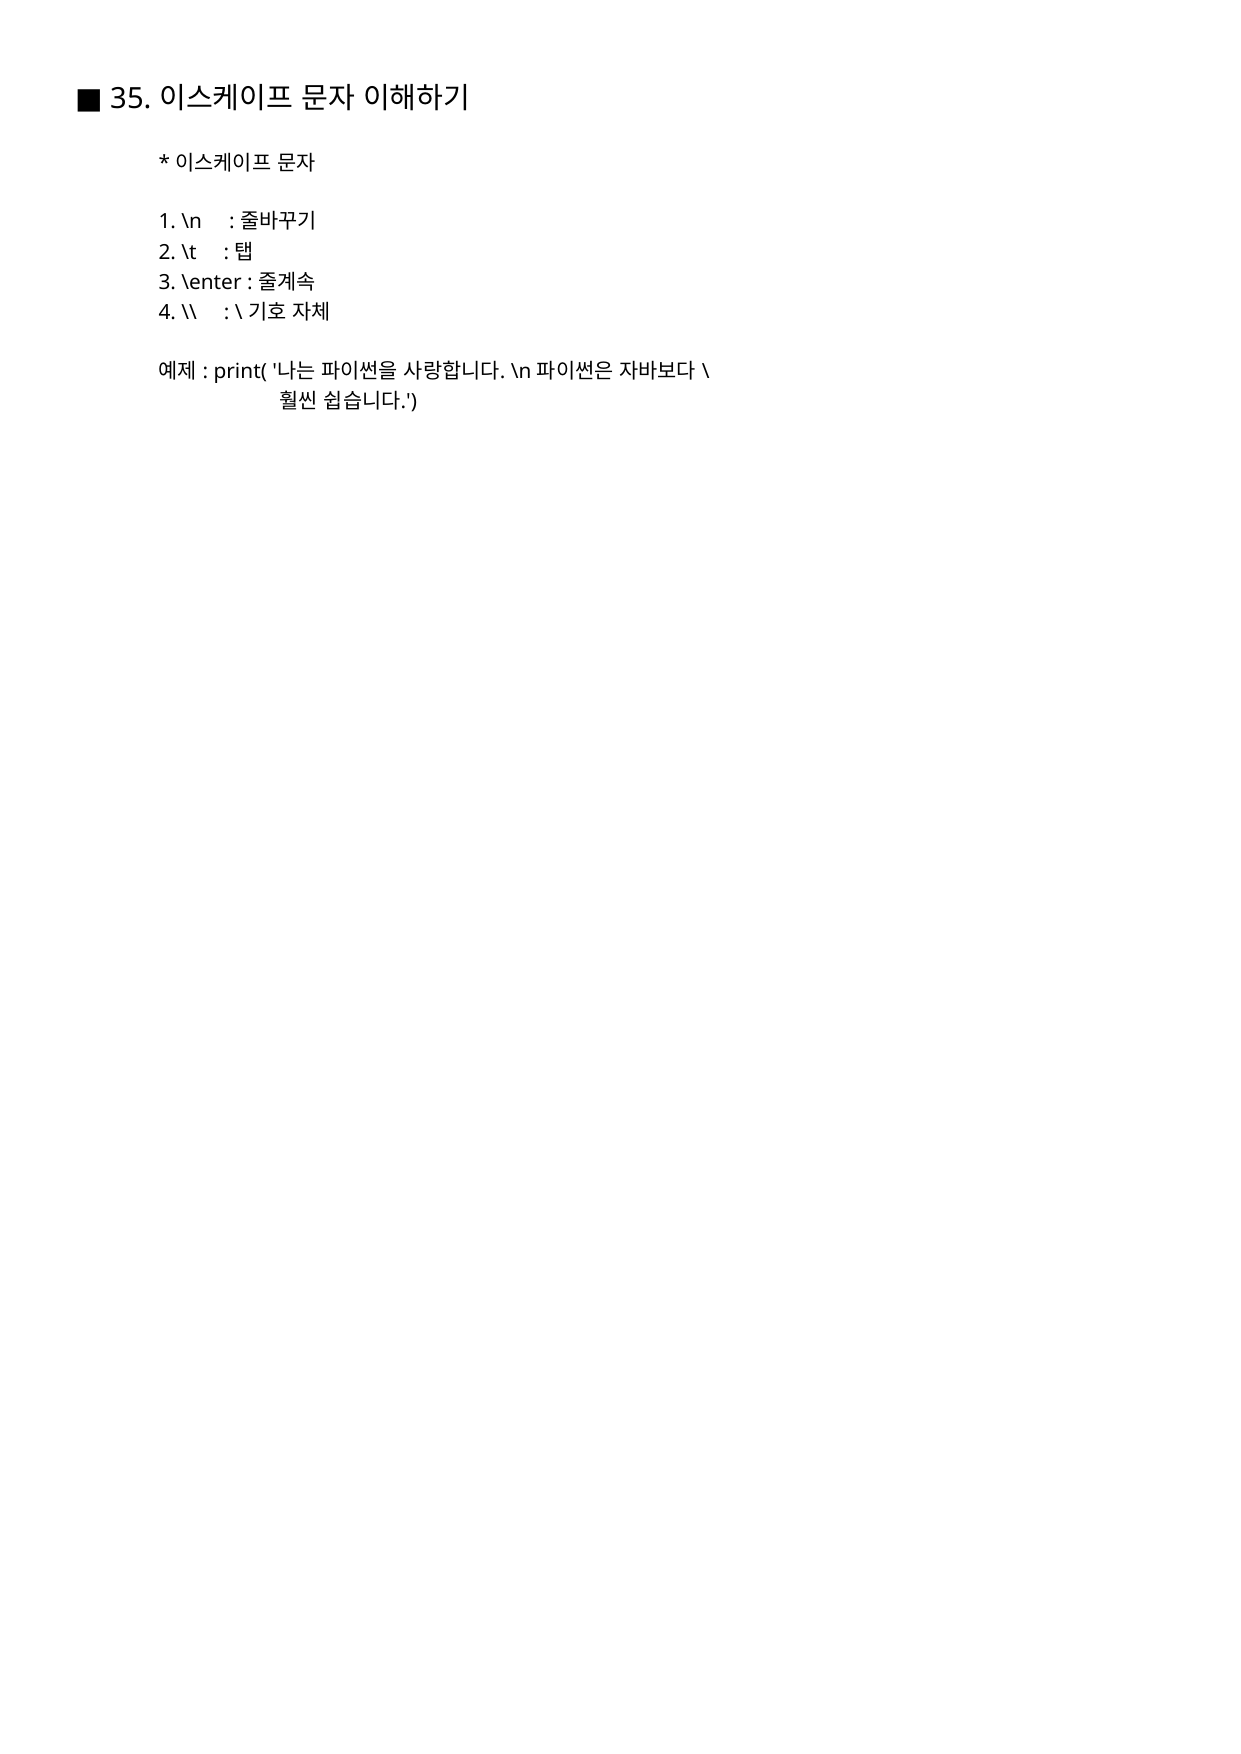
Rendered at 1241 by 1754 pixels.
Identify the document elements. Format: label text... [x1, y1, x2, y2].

text * 이스케이프 문자 [75, 146, 1165, 176]
text 3. \enter : 줄계속 [75, 265, 1165, 296]
text 2. \t : 탭 [75, 235, 1165, 265]
subtitle ■ 35. 이스케이프 문자 이해하기 [75, 75, 1165, 117]
text 4. \\ : \ 기호 자체 [75, 296, 1165, 326]
text 1. \n : 줄바꾸기 [75, 204, 1165, 235]
text 훨씬 쉽습니다.') [75, 384, 1165, 415]
text 예제 : print( '나는 파이썬을 사랑합니다. \n 파이썬은 자바보다 \ [75, 354, 1165, 384]
